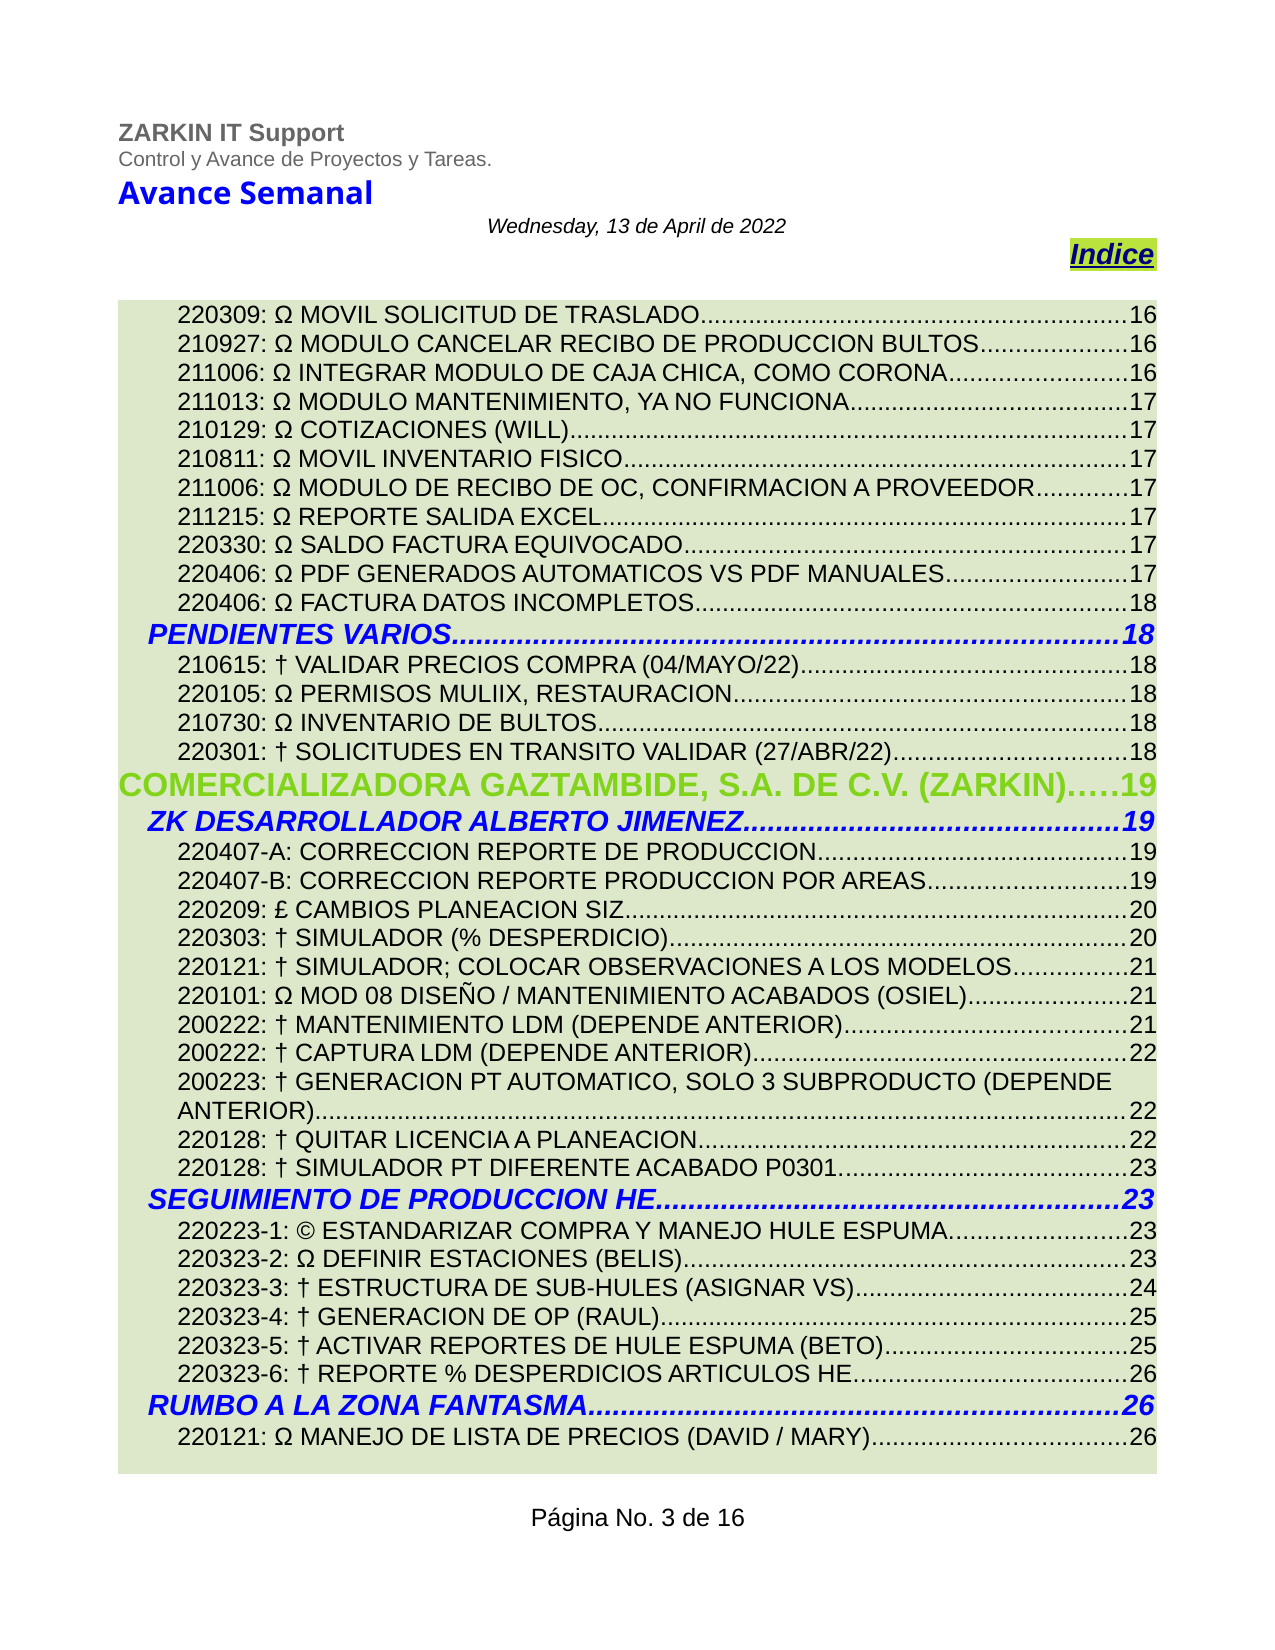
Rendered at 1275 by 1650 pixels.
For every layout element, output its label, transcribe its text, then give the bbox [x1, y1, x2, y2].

text 220209: £ CAMBIOS PLANEACION SIZ 20 [177, 895, 1157, 923]
text 211006: Ω INTEGRAR MODULO DE CAJA CHICA, COMO CORONA 16 [177, 358, 1157, 387]
text 220223-1: © ESTANDARIZAR COMPRA Y MANEJO HULE ESPUMA. 23 [177, 1216, 1157, 1244]
text SEGUIMIENTO DE PRODUCCION HE. 23 [148, 1182, 1157, 1216]
text 220323-2: Ω DEFINIR ESTACIONES (BELIS) 23 [177, 1244, 1157, 1273]
text 220323-3: † ESTRUCTURA DE SUB-HULES (ASIGNAR VS) 24 [177, 1273, 1157, 1302]
text ZK DESARROLLADOR ALBERTO JIMENEZ 19 [148, 804, 1157, 837]
text 210927: Ω MODULO CANCELAR RECIBO DE PRODUCCION BULTOS 16 [177, 329, 1157, 358]
text 220105: Ω PERMISOS MULIIX, RESTAURACION 18 [177, 679, 1157, 708]
text 220406: Ω PDF GENERADOS AUTOMATICOS VS PDF MANUALES 17 [177, 559, 1157, 588]
text 210615: † VALIDAR PRECIOS COMPRA (04/mayo/22) 18 [177, 650, 1157, 679]
text 210129: Ω COTIZACIONES (will) 17 [177, 415, 1157, 444]
text 220323-6: † REPORTE % DESPERDICIOS ARTICULOS HE 26 [177, 1359, 1157, 1388]
text 211215: Ω REPORTE SALIDA EXCEL 17 [177, 502, 1157, 530]
text 210730: Ω INVENTARIO DE BULTOS 18 [177, 708, 1157, 736]
text 220121: Ω MANEJO DE LISTA DE PRECIOS (david / mary) 26 [177, 1422, 1157, 1451]
text 220101: Ω MOD 08 DISEÑO / MANTENIMIENTO ACABADOS (OSIEL) 21 [177, 981, 1157, 1010]
text 220323-4: † GENERACION DE OP (RAUL) 25 [177, 1302, 1157, 1331]
text 220323-5: † ACTIVAR REPORTES DE HULE ESPUMA (beto) 25 [177, 1331, 1157, 1359]
text 211013: Ω MODULO MANTENIMIENTO, YA NO FUNCIONA 17 [177, 387, 1157, 415]
text 220303: † SIMULADOR (% DESPERDICIO) 20 [177, 923, 1157, 952]
text COMERCIALIZADORA GAZTAMBIDE, S.A. DE C.V. (ZARKIN) 19 [118, 765, 1157, 804]
text 220121: † SIMULADOR; COLOCAR OBSERVACIONES A LOS MODELOS 21 [177, 952, 1157, 981]
text 220128: † SIMULADOR PT DIFERENTE ACABADO P0301. 23 [177, 1153, 1157, 1182]
text RUMBO A LA ZONA FANTASMA 26 [148, 1388, 1157, 1422]
text 220406: Ω FACTURA DATOS INCOMPLETOS 18 [177, 588, 1157, 617]
text 211006: Ω MODULO DE RECIBO DE OC, CONFIRMACION A PROVEEDOR 17 [177, 473, 1157, 502]
text 220407-B: CORRECCION REPORTE PRODUCCION POR AREAS 19 [177, 866, 1157, 895]
text 200222: † MANTENIMIENTO LDM (DEPENDE ANTERIOR) 21 [177, 1010, 1157, 1038]
text 220128: † QUITAR LICENCIA A PLANEACION 22 [177, 1125, 1157, 1153]
text PENDIENTES VARIOS 18 [148, 617, 1157, 650]
text 210811: Ω MOVIL INVENTARIO FISICO 17 [177, 444, 1157, 473]
text 220309: Ω MOVIL SOLICITUD DE TRASLADO 16 [177, 300, 1157, 329]
text 220330: Ω SALDO FACTURA EQUIVOCADO 17 [177, 530, 1157, 559]
text 200223: † GENERACION PT AUTOMATICO, SOLO 3 SUBPRODUCTO (DEPENDE ANTERIOR) 22 [177, 1067, 1157, 1125]
text 220407-A: CORRECCION REPORTE DE PRODUCCION 19 [177, 837, 1157, 866]
text 220301: † SOLICITUDES EN TRANSITO validar (27/abr/22) 18 [177, 736, 1157, 765]
text 200222: † CAPTURA LDM (DEPENDE ANTERIOR) 22 [177, 1038, 1157, 1067]
